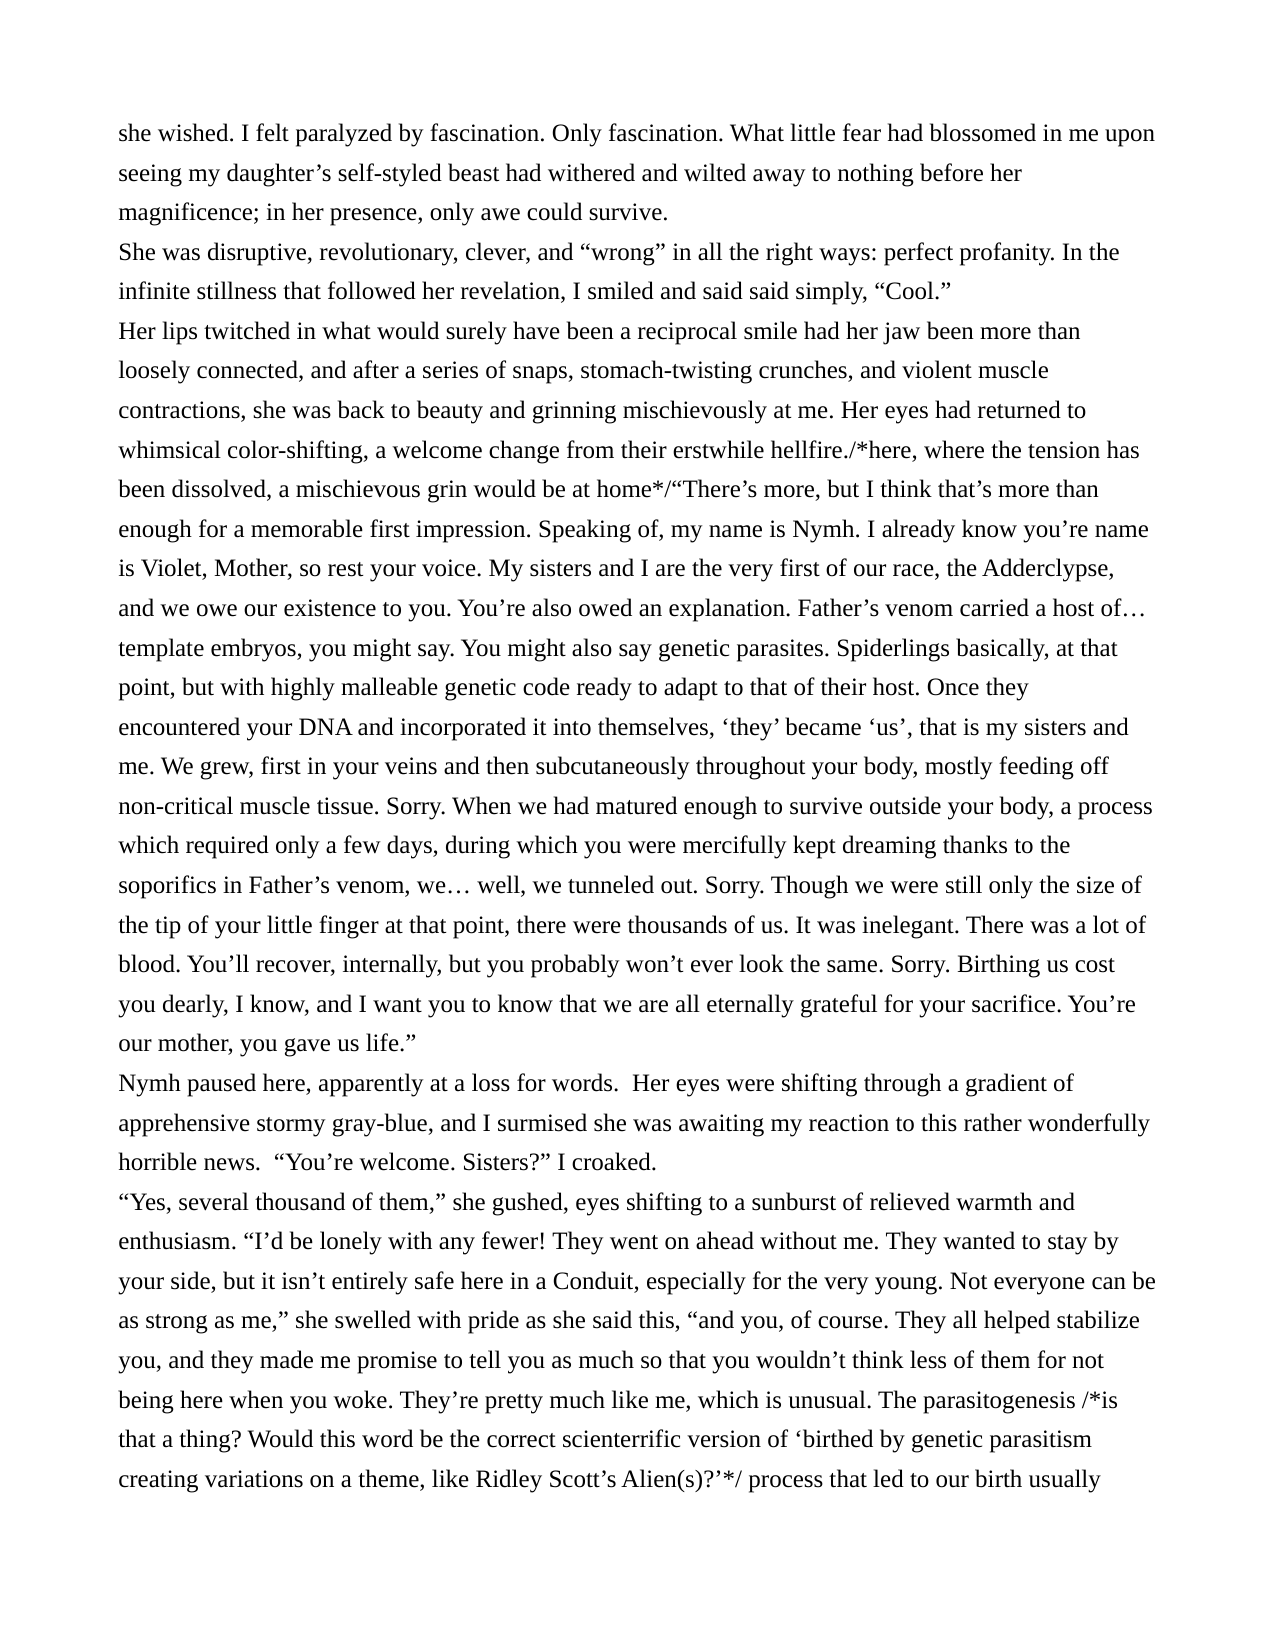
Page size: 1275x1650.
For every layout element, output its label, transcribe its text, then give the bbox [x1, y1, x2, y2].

text She was disruptive, revolutionary, clever, and “wrong” in all the right ways: perfect profanity. In the infinite stillness that followed her revelation, I smiled and said said simply, “Cool.” [118, 237, 1157, 305]
text Her lips twitched in what would surely have been a reciprocal smile had her jaw been more than loosely connected, and after a series of snaps, stomach-twisting crunches, and violent muscle contractions, she was back to beauty and grinning mischievously at me. Her eyes had returned to whimsical color-shifting, a welcome change from their erstwhile hellfire./*here, where the tension has been dissolved, a mischievous grin would be at home*/“There’s more, but I think that’s more than enough for a memorable first impression. Speaking of, my name is Nymh. I already know you’re name is Violet, Mother, so rest your voice. My sisters and I are the very first of our race, the Adderclypse, and we owe our existence to you. You’re also owed an explanation. Father’s venom carried a host of… template embryos, you might say. You might also say genetic parasites. Spiderlings basically, at that point, but with highly malleable genetic code ready to adapt to that of their host. Once they encountered your DNA and incorporated it into themselves, ‘they’ became ‘us’, that is my sisters and me. We grew, first in your veins and then subcutaneously throughout your body, mostly feeding off non-critical muscle tissue. Sorry. When we had matured enough to survive outside your body, a process which required only a few days, during which you were mercifully kept dreaming thanks to the soporifics in Father’s venom, we… well, we tunneled out. Sorry. Though we were still only the size of the tip of your little finger at that point, there were thousands of us. It was inelegant. There was a lot of blood. You’ll recover, internally, but you probably won’t ever look the same. Sorry. Birthing us cost you dearly, I know, and I want you to know that we are all eternally grateful for your sacrifice. You’re our mother, you gave us life.” [118, 316, 1157, 1057]
text Nymh paused here, apparently at a loss for words. Her eyes were shifting through a gradient of apprehensive stormy gray-blue, and I surmised she was awaiting my reaction to this rather wonderfully horrible news. “You’re welcome. Sisters?” I croaked. [118, 1068, 1157, 1176]
text she wished. I felt paralyzed by fascination. Only fascination. What little fear had blossomed in me upon seeing my daughter’s self-styled beast had withered and wilted away to nothing before her magnificence; in her presence, only awe could survive. [118, 118, 1157, 226]
text “Yes, several thousand of them,” she gushed, eyes shifting to a sunburst of relieved warmth and enthusiasm. “I’d be lonely with any fewer! They went on ahead without me. They wanted to stay by your side, but it isn’t entirely safe here in a Conduit, especially for the very young. Not everyone can be as strong as me,” she swelled with pride as she said this, “and you, of course. They all helped stabilize you, and they made me promise to tell you as much so that you wouldn’t think less of them for not being here when you woke. They’re pretty much like me, which is unusual. The parasitogenesis /*is that a thing? Would this word be the correct scienterrific version of ‘birthed by genetic parasitism creating variations on a theme, like Ridley Scott’s Alien(s)?’*/ process that led to our birth usually [118, 1187, 1157, 1493]
